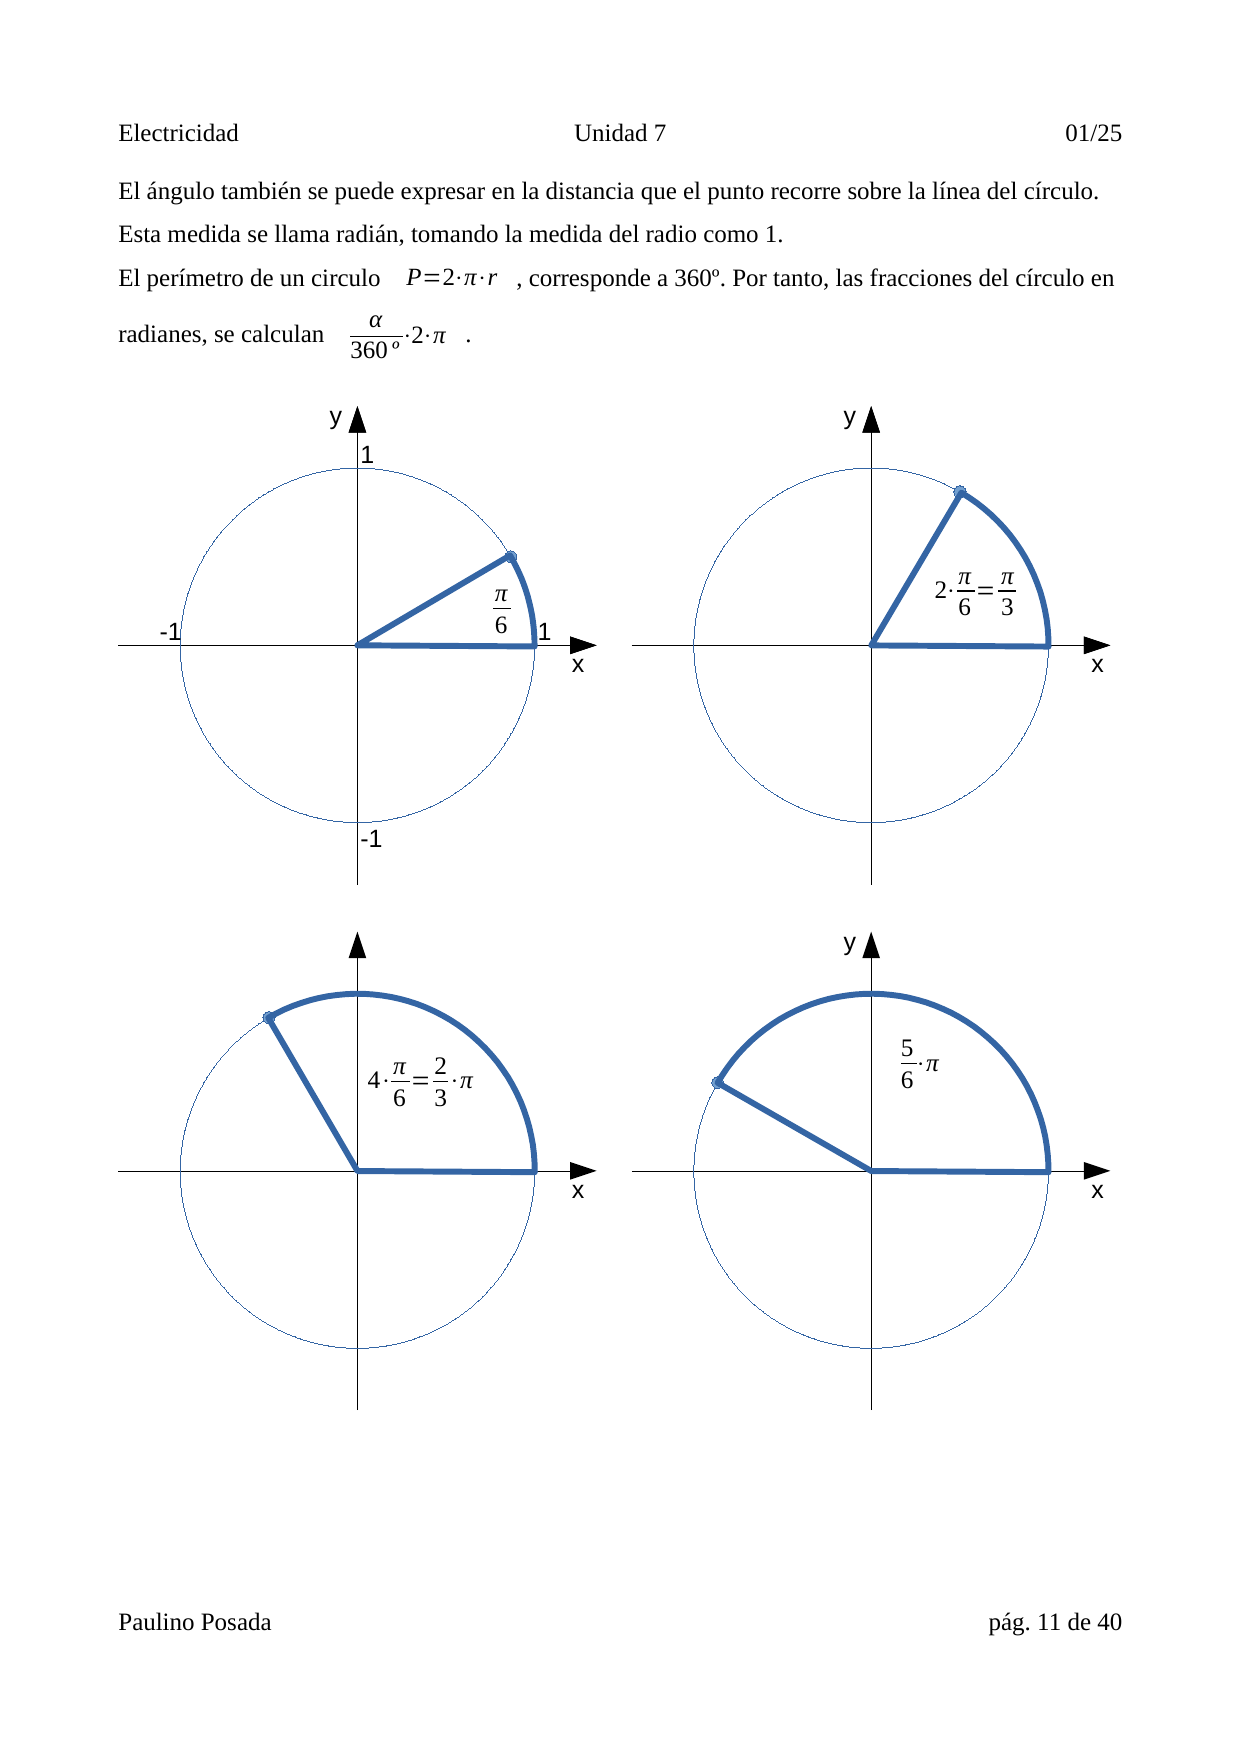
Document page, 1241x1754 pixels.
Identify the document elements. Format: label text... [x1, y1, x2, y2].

text El ángulo también se puede expresar en la distancia que el punto recorre sobre la línea del círculo. Esta medida se llama radián, tomando la medida del radio como 1. [118, 176, 1122, 248]
text El perímetro de un circulo , corresponde a 360º. Por tanto, las fracciones del círculo en radianes, se calculan . [118, 263, 1122, 365]
